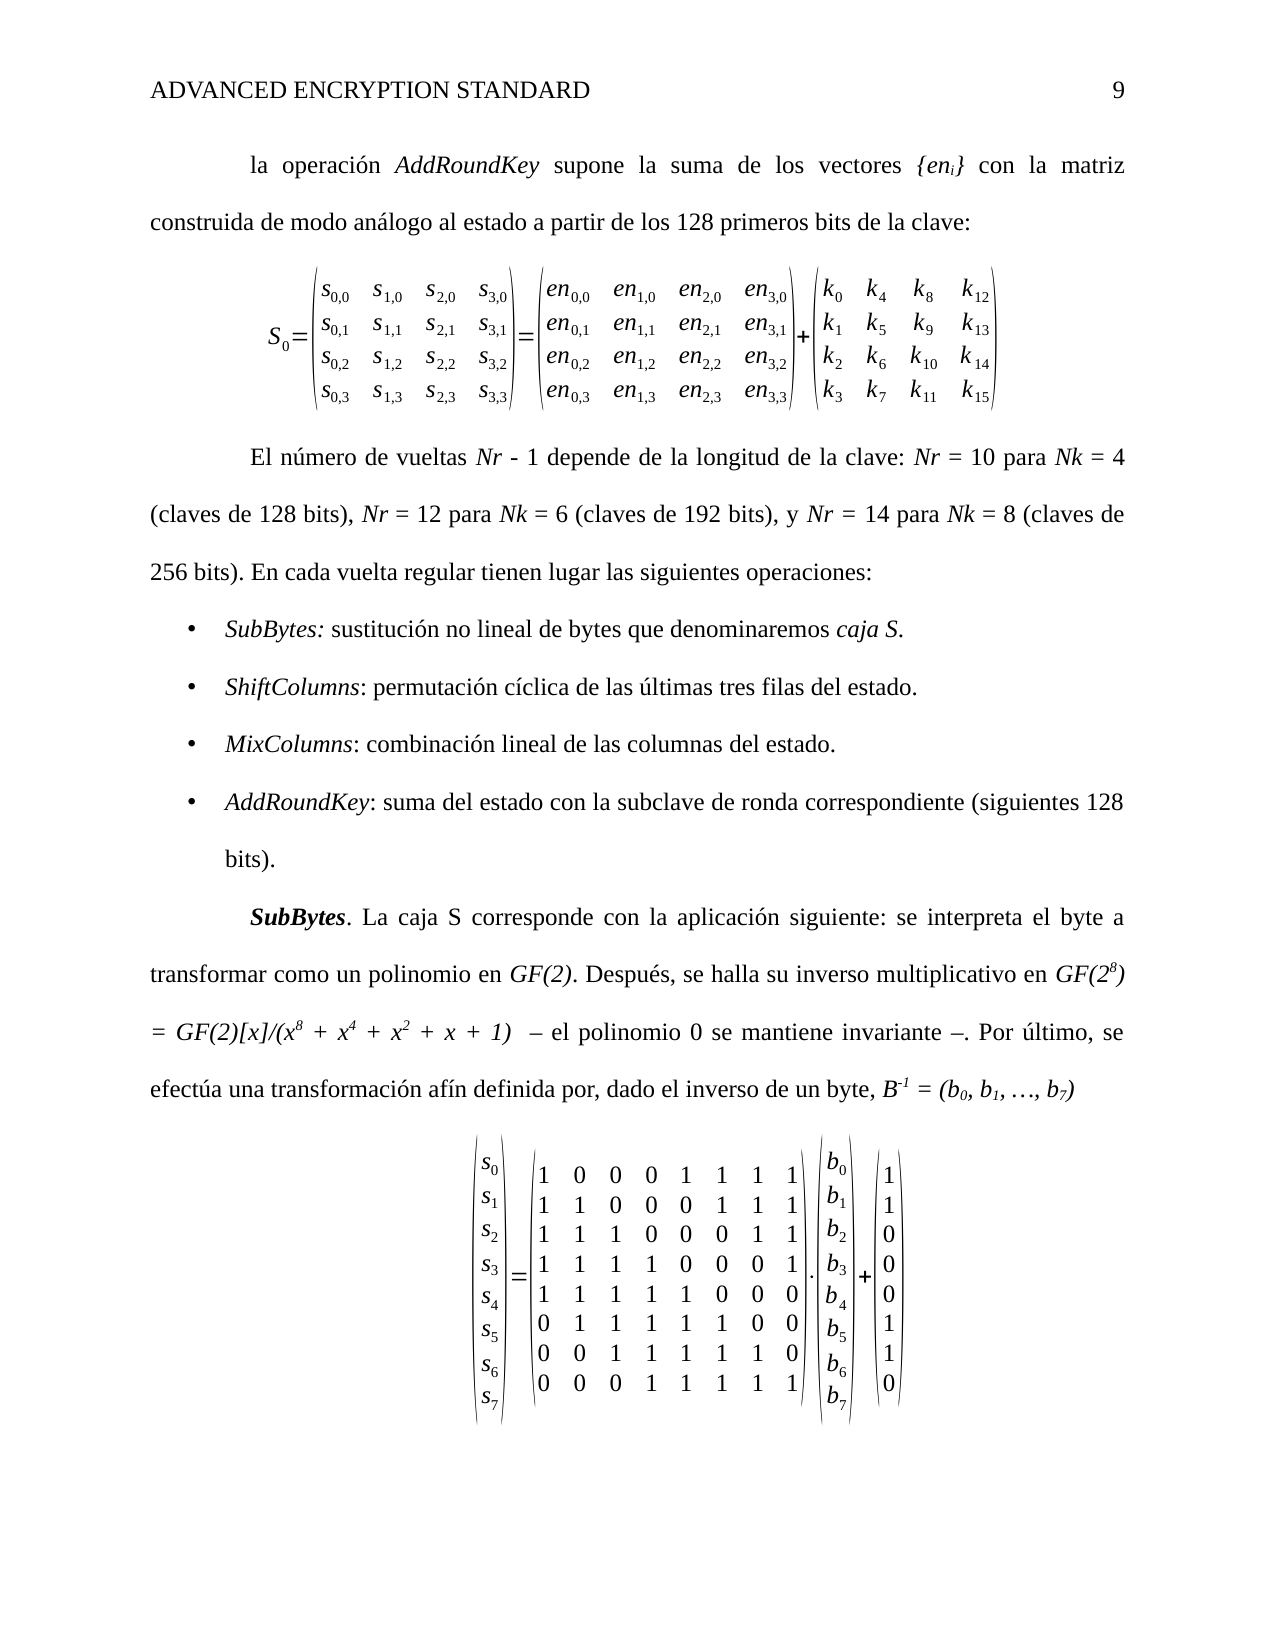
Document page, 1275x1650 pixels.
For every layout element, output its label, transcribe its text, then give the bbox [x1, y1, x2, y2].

list SubBytes: sustitución no lineal de bytes que denominaremos caja S. [187, 614, 1125, 643]
text SubBytes. La caja S corresponde con la aplicación siguiente: se interpreta el byte a transformar como un polinomio en GF(2). Después, se halla su inverso multiplicativo en GF(28) = GF(2)[x]/(x8 + x4 + x2 + x + 1) – el polinomio 0 se mantiene invariante –. Por último, se efectúa una transformación afín definida por, dado el inverso de un byte, B-1 = (b0, b1, …, b7) [150, 902, 1125, 1103]
text El número de vueltas Nr - 1 depende de la longitud de la clave: Nr = 10 para Nk = 4 (claves de 128 bits), Nr = 12 para Nk = 6 (claves de 192 bits), y Nr = 14 para Nk = 8 (claves de 256 bits). En cada vuelta regular tienen lugar las siguientes operaciones: [150, 442, 1125, 586]
text la operación AddRoundKey supone la suma de los vectores {eni} con la matriz construida de modo análogo al estado a partir de los 128 primeros bits de la clave: [150, 150, 1125, 236]
list AddRoundKey: suma del estado con la subclave de ronda correspondiente (siguientes 128 bits). [187, 787, 1125, 873]
list ShiftColumns: permutación cíclica de las últimas tres filas del estado. [187, 672, 1125, 701]
list MixColumns: combinación lineal de las columnas del estado. [187, 729, 1125, 758]
